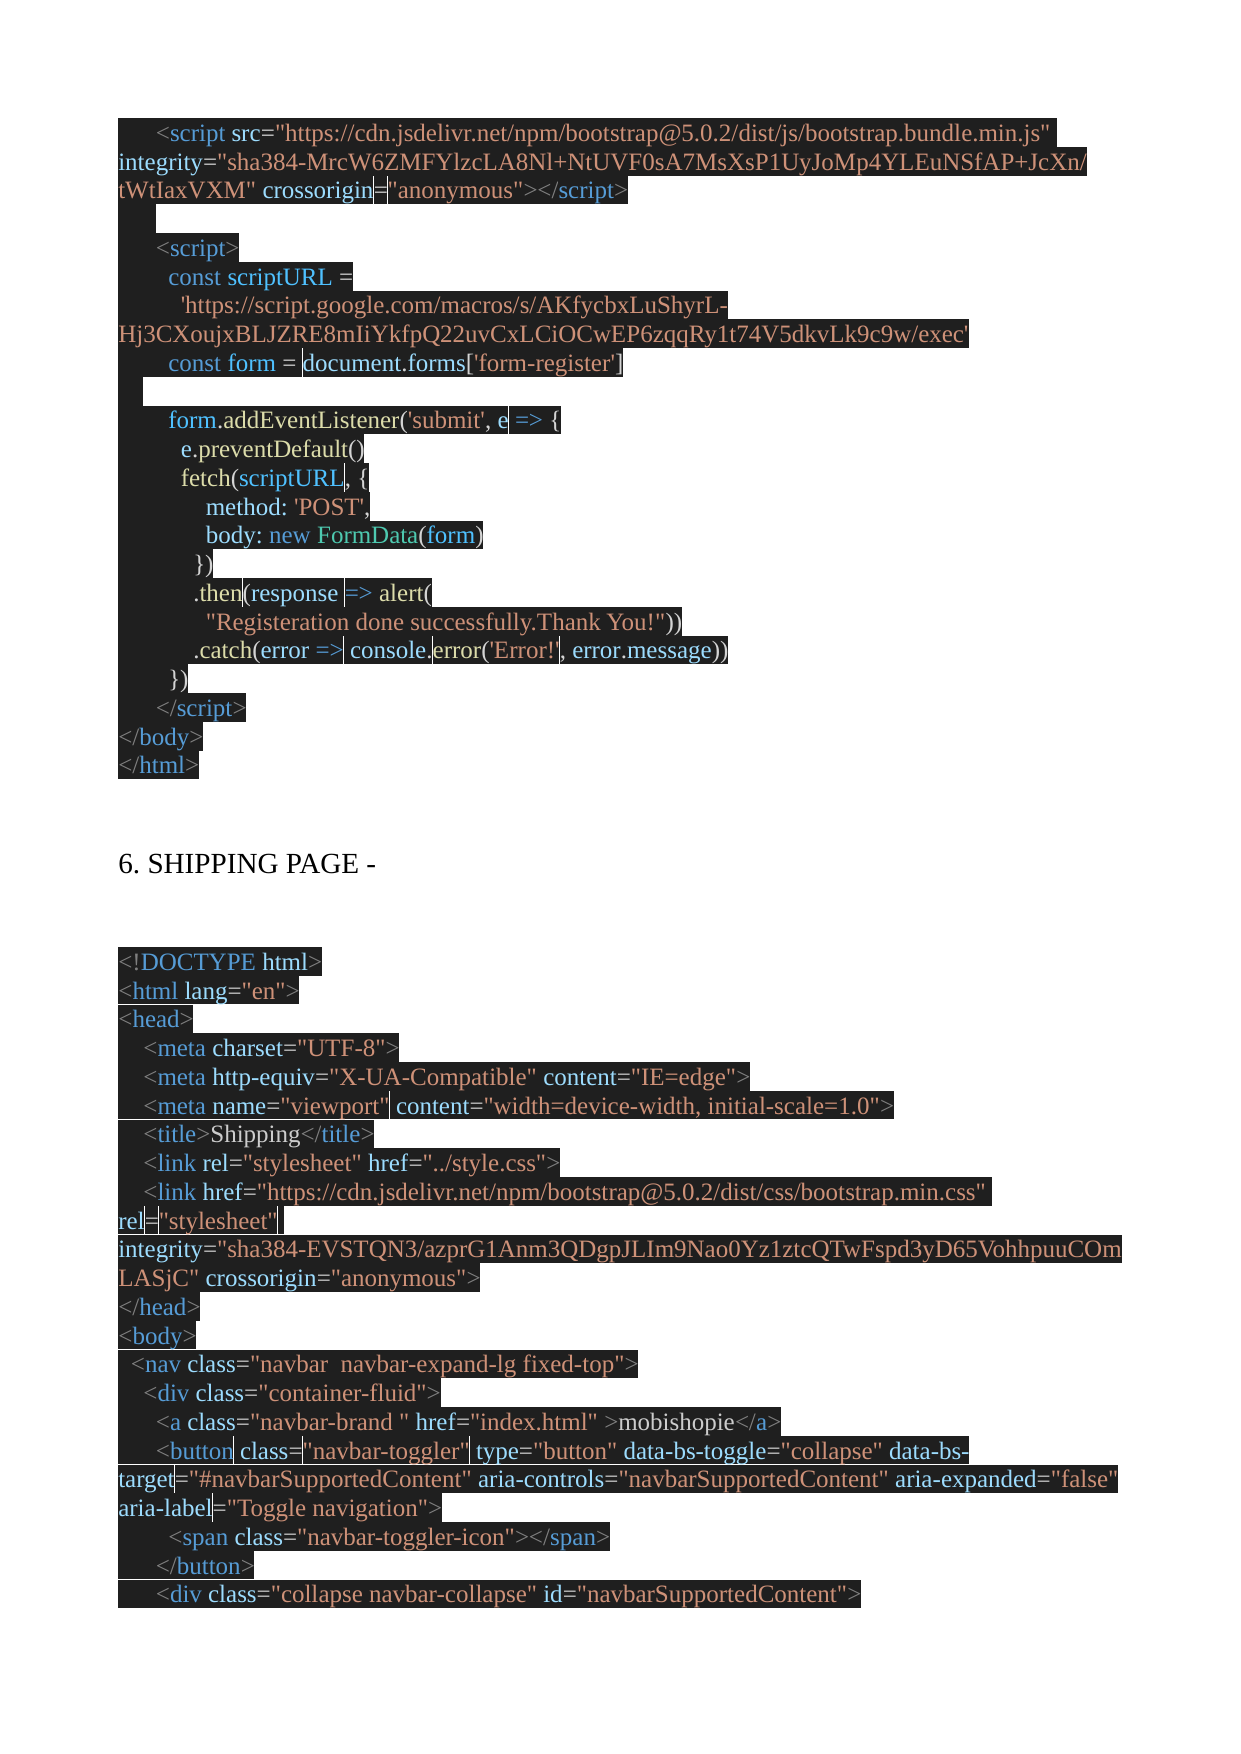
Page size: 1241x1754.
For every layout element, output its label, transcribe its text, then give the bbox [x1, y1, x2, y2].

text "Registeration done successfully.Thank You!")) [118, 607, 1122, 636]
text 'https://script.google.com/macros/s/AKfycbxLuShyrL-Hj3CXoujxBLJZRE8mIiYkfpQ22uvCxLCiOCwEP6zqqRy1t74V5dkvLk9c9w/exec' [118, 291, 1122, 348]
text const form = document.forms['form-register'] [118, 348, 1122, 377]
text <body> [118, 1321, 1122, 1349]
text <link href="https://cdn.jsdelivr.net/npm/bootstrap@5.0.2/dist/css/bootstrap.min.css" rel="stylesheet" integrity="sha384-EVSTQN3/azprG1Anm3QDgpJLIm9Nao0Yz1ztcQTwFspd3yD65VohhpuuCOmLASjC" crossorigin="anonymous"> [118, 1177, 1122, 1292]
text <script src="https://cdn.jsdelivr.net/npm/bootstrap@5.0.2/dist/js/bootstrap.bundle.min.js" integrity="sha384-MrcW6ZMFYlzcLA8Nl+NtUVF0sA7MsXsP1UyJoMp4YLEuNSfAP+JcXn/tWtIaxVXM" crossorigin="anonymous"></script> [118, 118, 1122, 204]
text <title>Shipping</title> [118, 1119, 1122, 1148]
text <button class="navbar-toggler" type="button" data-bs-toggle="collapse" data-bs-target="#navbarSupportedContent" aria-controls="navbarSupportedContent" aria-expanded="false" aria-label="Toggle navigation"> [118, 1436, 1122, 1522]
text </html> [118, 751, 1122, 779]
text <div class="collapse navbar-collapse" id="navbarSupportedContent"> [118, 1579, 1122, 1608]
text <head> [118, 1004, 1122, 1033]
text <link rel="stylesheet" href="../style.css"> [118, 1148, 1122, 1177]
text 6. SHIPPING PAGE - [118, 846, 1122, 880]
text .catch(error => console.error('Error!', error.message)) [118, 636, 1122, 664]
text <html lang="en"> [118, 976, 1122, 1004]
text <script> [118, 233, 1122, 262]
text </head> [118, 1292, 1122, 1321]
text <nav class="navbar navbar-expand-lg fixed-top"> [118, 1349, 1122, 1378]
text }) [118, 549, 1122, 578]
text }) [118, 664, 1122, 693]
text body: new FormData(form) [118, 521, 1122, 549]
text form.addEventListener('submit', e => { [118, 406, 1122, 434]
text <div class="container-fluid"> [118, 1378, 1122, 1407]
text </body> [118, 722, 1122, 751]
text </button> [118, 1551, 1122, 1579]
text .then(response => alert( [118, 578, 1122, 607]
text <!DOCTYPE html> [118, 947, 1122, 976]
text method: 'POST', [118, 492, 1122, 521]
text <meta http-equiv="X-UA-Compatible" content="IE=edge"> [118, 1062, 1122, 1091]
text <span class="navbar-toggler-icon"></span> [118, 1522, 1122, 1551]
text <meta name="viewport" content="width=device-width, initial-scale=1.0"> [118, 1091, 1122, 1119]
text <a class="navbar-brand " href="index.html" >mobishopie</a> [118, 1407, 1122, 1436]
text fetch(scriptURL, { [118, 463, 1122, 492]
text </script> [118, 693, 1122, 722]
text const scriptURL = [118, 262, 1122, 291]
text e.preventDefault() [118, 434, 1122, 463]
text <meta charset="UTF-8"> [118, 1033, 1122, 1062]
